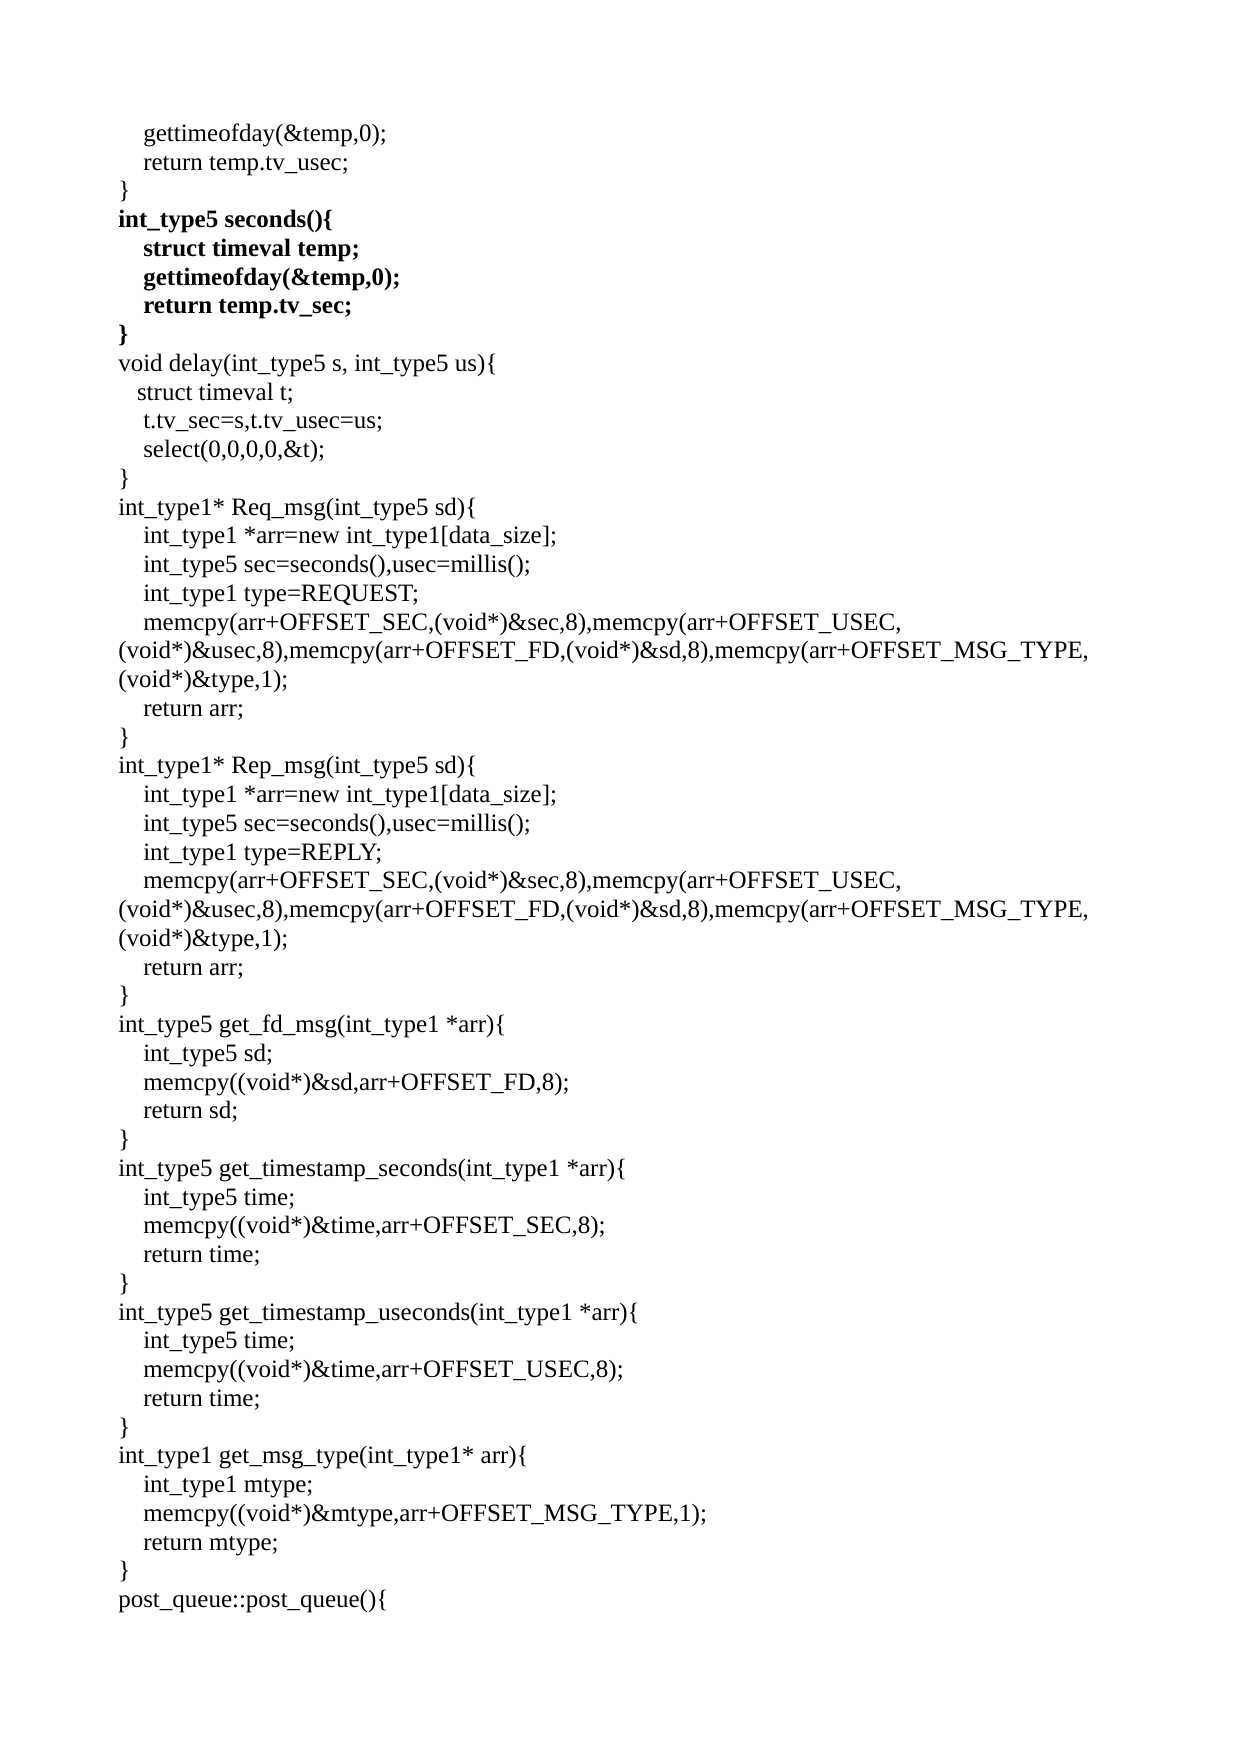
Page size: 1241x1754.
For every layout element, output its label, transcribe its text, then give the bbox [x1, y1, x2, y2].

text int_type1 mtype; [118, 1469, 1122, 1498]
text } [118, 1124, 1122, 1153]
text int_type5 time; [118, 1326, 1122, 1354]
text memcpy((void*)&sd,arr+OFFSET_FD,8); [118, 1067, 1122, 1096]
text return mtype; [118, 1527, 1122, 1556]
text int_type1* Rep_msg(int_type5 sd){ [118, 751, 1122, 779]
text int_type5 get_timestamp_seconds(int_type1 *arr){ [118, 1153, 1122, 1182]
text int_type5 time; [118, 1182, 1122, 1211]
text memcpy((void*)&mtype,arr+OFFSET_MSG_TYPE,1); [118, 1498, 1122, 1527]
text memcpy(arr+OFFSET_SEC,(void*)&sec,8),memcpy(arr+OFFSET_USEC,(void*)&usec,8),memcpy(arr+OFFSET_FD,(void*)&sd,8),memcpy(arr+OFFSET_MSG_TYPE,(void*)&type,1); [118, 607, 1122, 693]
text } [118, 319, 1122, 348]
text } [118, 1556, 1122, 1584]
text int_type5 get_fd_msg(int_type1 *arr){ [118, 1009, 1122, 1038]
text return arr; [118, 952, 1122, 981]
text } [118, 1268, 1122, 1297]
text int_type5 get_timestamp_useconds(int_type1 *arr){ [118, 1297, 1122, 1326]
text int_type1 *arr=new int_type1[data_size]; [118, 521, 1122, 549]
text void delay(int_type5 s, int_type5 us){ [118, 348, 1122, 377]
text int_type5 seconds(){ [118, 204, 1122, 233]
text int_type5 sd; [118, 1038, 1122, 1067]
text int_type1 type=REPLY; [118, 837, 1122, 866]
text return time; [118, 1383, 1122, 1412]
text } [118, 1412, 1122, 1441]
text } [118, 176, 1122, 204]
text return time; [118, 1239, 1122, 1268]
text int_type1 get_msg_type(int_type1* arr){ [118, 1441, 1122, 1469]
text return arr; [118, 693, 1122, 722]
text memcpy(arr+OFFSET_SEC,(void*)&sec,8),memcpy(arr+OFFSET_USEC,(void*)&usec,8),memcpy(arr+OFFSET_FD,(void*)&sd,8),memcpy(arr+OFFSET_MSG_TYPE,(void*)&type,1); [118, 866, 1122, 952]
text int_type1 *arr=new int_type1[data_size]; [118, 779, 1122, 808]
text } [118, 981, 1122, 1009]
text } [118, 463, 1122, 492]
text struct timeval temp; [118, 233, 1122, 262]
text memcpy((void*)&time,arr+OFFSET_USEC,8); [118, 1354, 1122, 1383]
text return temp.tv_sec; [118, 291, 1122, 319]
text int_type1* Req_msg(int_type5 sd){ [118, 492, 1122, 521]
text select(0,0,0,0,&t); [118, 434, 1122, 463]
text return temp.tv_usec; [118, 147, 1122, 176]
text int_type1 type=REQUEST; [118, 578, 1122, 607]
text int_type5 sec=seconds(),usec=millis(); [118, 808, 1122, 837]
text memcpy((void*)&time,arr+OFFSET_SEC,8); [118, 1211, 1122, 1239]
text struct timeval t; [118, 377, 1122, 406]
text return sd; [118, 1096, 1122, 1124]
text gettimeofday(&temp,0); [118, 262, 1122, 291]
text post_queue::post_queue(){ [118, 1584, 1122, 1613]
text int_type5 sec=seconds(),usec=millis(); [118, 549, 1122, 578]
text gettimeofday(&temp,0); [118, 118, 1122, 147]
text t.tv_sec=s,t.tv_usec=us; [118, 406, 1122, 434]
text } [118, 722, 1122, 751]
